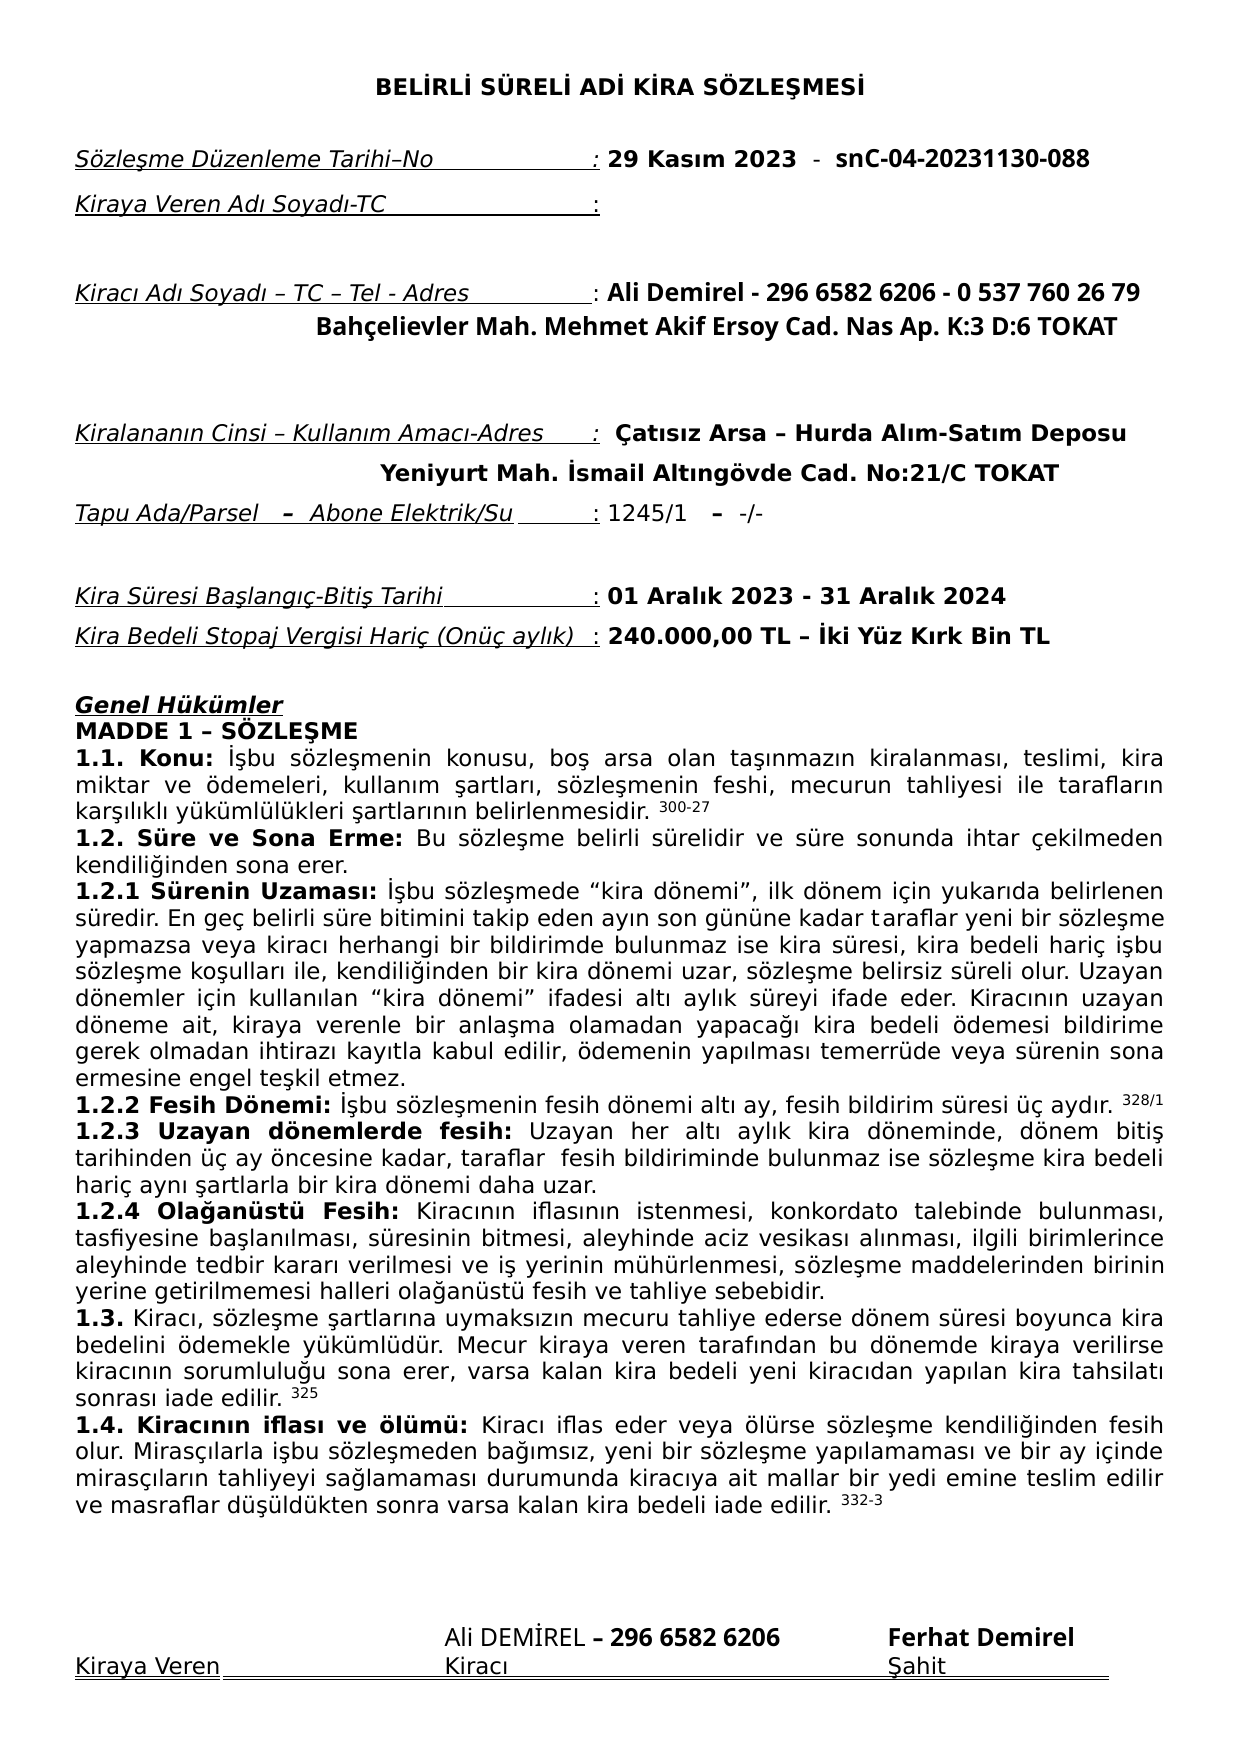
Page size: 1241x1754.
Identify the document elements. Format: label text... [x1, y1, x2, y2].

text Kira Süresi Başlangıç-Bitiş Tarihi : 01 Aralık 2023 - 31 Aralık 2024 [75, 583, 1165, 610]
text Kiralananın Cinsi – Kullanım Amacı-Adres : Çatısız Arsa – Hurda Alım-Satım Deposu [75, 420, 1165, 447]
text 1.2.3 Uzayan dönemlerde fesih: Uzayan her altı aylık kira döneminde, dönem bitiş tarihinden üç ay öncesine kadar, taraflar fesih bildiriminde bulunmaz ise sözleşme kira bedeli hariç aynı şartlarla bir kira dönemi daha uzar. [75, 1118, 1165, 1198]
text 1.3. Kiracı, sözleşme şartlarına uymaksızın mecuru tahliye ederse dönem süresi boyunca kira bedelini ödemekle yükümlüdür. Mecur kiraya veren tarafından bu dönemde kiraya verilirse kiracının sorumluluğu sona erer, varsa kalan kira bedeli yeni kiracıdan yapılan kira tahsilatı sonrası iade edilir. 325 [75, 1305, 1165, 1412]
text 1.2.2 Fesih Dönemi: İşbu sözleşmenin fesih dönemi altı ay, fesih bildirim süresi üç aydır. 328/1 [75, 1092, 1165, 1118]
text Tapu Ada/Parsel – Abone Elektrik/Su : 1245/1 – -/- [75, 500, 1165, 527]
text 1.4. Kiracının iflası ve ölümü: Kiracı iflas eder veya ölürse sözleşme kendiliğinden fesih olur. Mirasçılarla işbu sözleşmeden bağımsız, yeni bir sözleşme yapılamaması ve bir ay içinde mirasçıların tahliyeyi sağlamaması durumunda kiracıya ait mallar bir yedi emine teslim edilir ve masraflar düşüldükten sonra varsa kalan kira bedeli iade edilir. 332-3 [75, 1412, 1165, 1518]
text MADDE 1 – SÖZLEŞME [75, 718, 1165, 745]
text Kiraya Veren Adı Soyadı-TC : [75, 191, 1165, 218]
text BELİRLİ SÜRELİ ADİ KİRA SÖZLEŞMESİ [75, 74, 1165, 100]
text 1.2.1 Sürenin Uzaması: İşbu sözleşmede “kira dönemi”, ilk dönem için yukarıda belirlenen süredir. En geç belirli süre bitimini takip eden ayın son gününe kadar taraflar yeni bir sözleşme yapmazsa veya kiracı herhangi bir bildirimde bulunmaz ise kira süresi, kira bedeli hariç işbu sözleşme koşulları ile, kendiliğinden bir kira dönemi uzar, sözleşme belirsiz süreli olur. Uzayan dönemler için kullanılan “kira dönemi” ifadesi altı aylık süreyi ifade eder. Kiracının uzayan döneme ait, kiraya verenle bir anlaşma olamadan yapacağı kira bedeli ödemesi bildirime gerek olmadan ihtirazı kayıtla kabul edilir, ödemenin yapılması temerrüde veya sürenin sona ermesine engel teşkil etmez. [75, 878, 1165, 1092]
text 1.2.4 Olağanüstü Fesih: Kiracının iflasının istenmesi, konkordato talebinde bulunması, tasfiyesine başlanılması, süresinin bitmesi, aleyhinde aciz vesikası alınması, ilgili birimlerince aleyhinde tedbir kararı verilmesi ve iş yerinin mühürlenmesi, sözleşme maddelerinden birinin yerine getirilmemesi halleri olağanüstü fesih ve tahliye sebebidir. [75, 1198, 1165, 1305]
text 1.2. Süre ve Sona Erme: Bu sözleşme belirli sürelidir ve süre sonunda ihtar çekilmeden kendiliğinden sona erer. [75, 825, 1165, 878]
text Bahçelievler Mah. Mehmet Akif Ersoy Cad. Nas Ap. K:3 D:6 TOKAT [75, 309, 1165, 343]
text Kiracı Adı Soyadı – TC – Tel - Adres : Ali Demirel - 296 6582 6206 - 0 537 760 26 79 [75, 274, 1165, 309]
text Sözleşme Düzenleme Tarihi–No : 29 Kasım 2023 - snC-04-20231130-088 [75, 140, 1165, 174]
text Yeniyurt Mah. İsmail Altıngövde Cad. No:21/C TOKAT [75, 460, 1165, 487]
text Kira Bedeli Stopaj Vergisi Hariç (Onüç aylık) : 240.000,00 TL – İki Yüz Kırk Bin TL [75, 623, 1165, 650]
text Genel Hükümler [75, 692, 1165, 718]
text 1.1. Konu: İşbu sözleşmenin konusu, boş arsa olan taşınmazın kiralanması, teslimi, kira miktar ve ödemeleri, kullanım şartları, sözleşmenin feshi, mecurun tahliyesi ile tarafların karşılıklı yükümlülükleri şartlarının belirlenmesidir. 300-27 [75, 745, 1165, 825]
